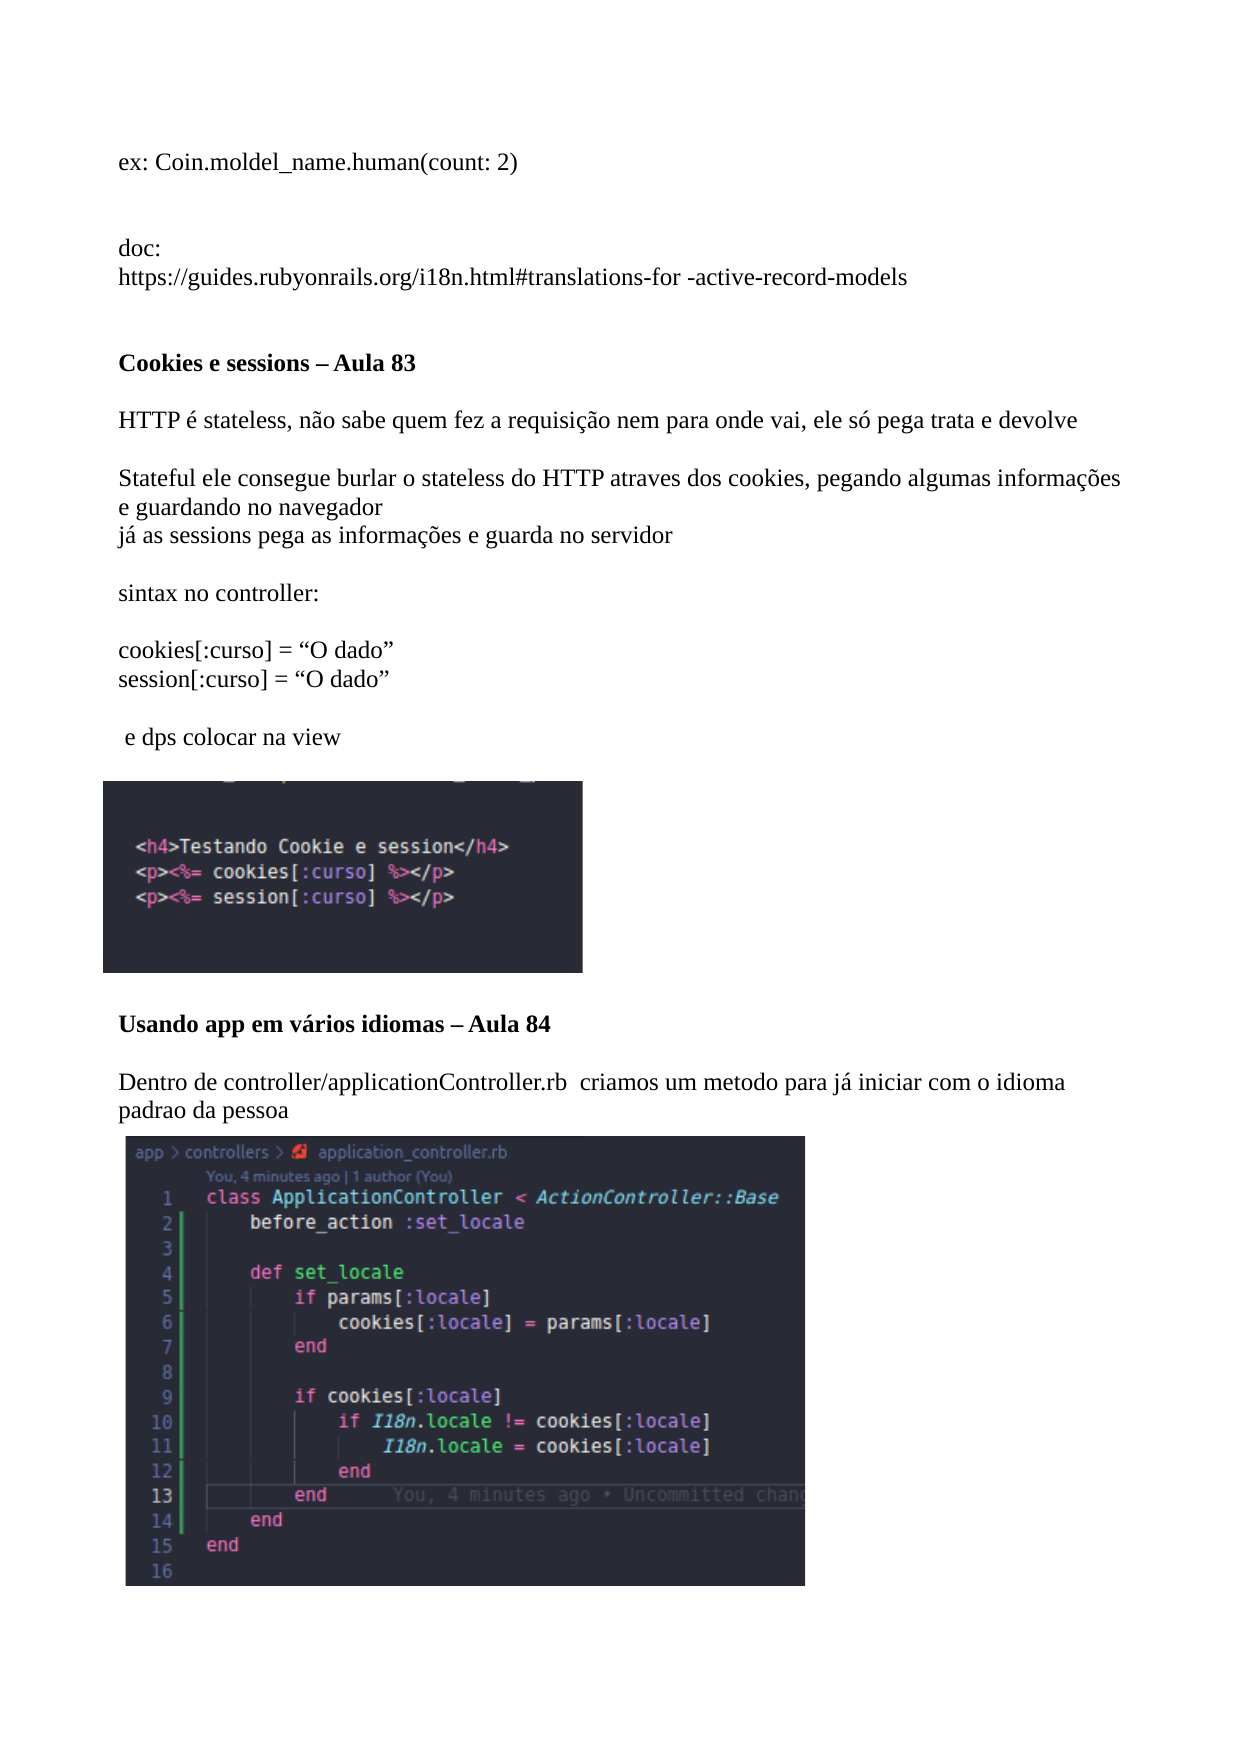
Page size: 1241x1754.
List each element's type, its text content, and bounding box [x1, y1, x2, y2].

text session[:curso] = “O dado” [118, 664, 1122, 693]
picture [125, 1136, 806, 1586]
picture [103, 781, 583, 973]
text Stateful ele consegue burlar o stateless do HTTP atraves dos cookies, pegando algumas informações e guardando no navegador [118, 463, 1122, 521]
text https://guides.rubyonrails.org/i18n.html#translations-for -active-record-models [118, 262, 1122, 291]
text Dentro de controller/applicationController.rb criamos um metodo para já iniciar com o idioma padrao da pessoa [118, 1067, 1122, 1124]
text e dps colocar na view [118, 722, 1122, 751]
text Cookies e sessions – Aula 83 [118, 348, 1122, 377]
text doc: [118, 233, 1122, 262]
text Usando app em vários idiomas – Aula 84 [118, 1009, 1122, 1038]
text HTTP é stateless, não sabe quem fez a requisição nem para onde vai, ele só pega trata e devolve [118, 406, 1122, 434]
text sintax no controller: [118, 578, 1122, 607]
text ex: Coin.moldel_name.human(count: 2) [118, 147, 1122, 176]
text já as sessions pega as informações e guarda no servidor [118, 521, 1122, 549]
text cookies[:curso] = “O dado” [118, 636, 1122, 664]
